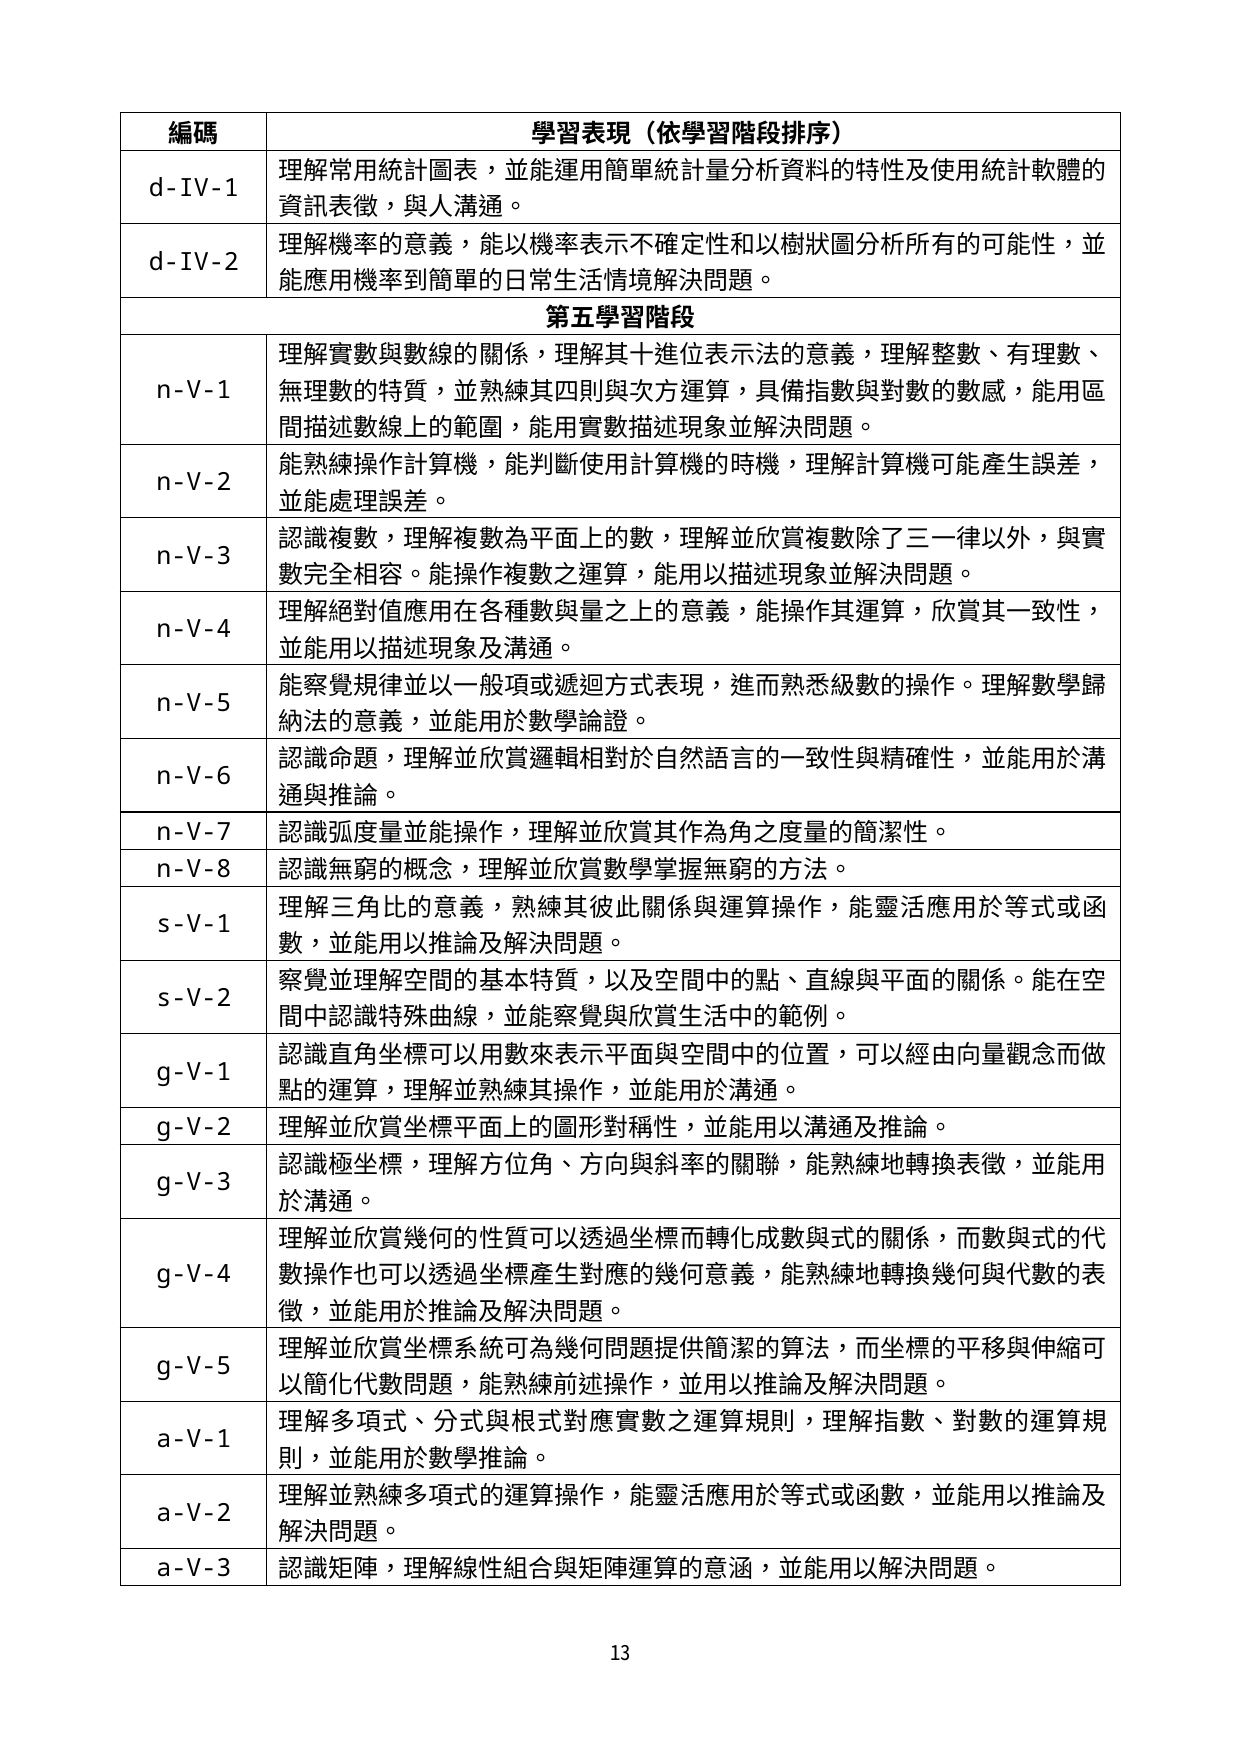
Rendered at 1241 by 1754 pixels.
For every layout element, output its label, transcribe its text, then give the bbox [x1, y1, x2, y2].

table_cell g-V-5 [121, 1328, 266, 1401]
table_cell s-V-2 [121, 961, 266, 1033]
table_header 編碼 [121, 113, 266, 149]
table_cell 察覺並理解空間的基本特質，以及空間中的點、直線與平面的關係。能在空間中認識特殊曲線，並能察覺與欣賞生活中的範例。 [267, 961, 1120, 1033]
table_cell 認識複數，理解複數為平面上的數，理解並欣賞複數除了三一律以外，與實數完全相容。能操作複數之運算，能用以描述現象並解決問題。 [267, 518, 1120, 591]
table_cell n-V-1 [121, 335, 266, 444]
table_cell n-V-2 [121, 445, 266, 517]
table_cell 理解三角比的意義，熟練其彼此關係與運算操作，能靈活應用於等式或函數，並能用以推論及解決問題。 [267, 887, 1120, 959]
table_cell 理解並欣賞坐標平面上的圖形對稱性，並能用以溝通及推論。 [267, 1108, 1120, 1144]
table_cell n-V-6 [121, 739, 266, 811]
table_cell 認識無窮的概念，理解並欣賞數學掌握無窮的方法。 [267, 850, 1120, 886]
table_cell 理解多項式、分式與根式對應實數之運算規則，理解指數、對數的運算規則，並能用於數學推論。 [267, 1402, 1120, 1474]
table_cell n-V-3 [121, 518, 266, 591]
table_cell 理解絕對值應用在各種數與量之上的意義，能操作其運算，欣賞其一致性，並能用以描述現象及溝通。 [267, 592, 1120, 664]
table_cell g-V-1 [121, 1034, 266, 1107]
table_header 學習表現（依學習階段排序） [267, 113, 1120, 149]
table_cell 理解並欣賞幾何的性質可以透過坐標而轉化成數與式的關係，而數與式的代數操作也可以透過坐標產生對應的幾何意義，能熟練地轉換幾何與代數的表徵，並能用於推論及解決問題。 [267, 1219, 1120, 1327]
table_cell a-V-3 [121, 1549, 266, 1585]
table_cell 能熟練操作計算機，能判斷使用計算機的時機，理解計算機可能產生誤差，並能處理誤差。 [267, 445, 1120, 517]
table_cell a-V-2 [121, 1475, 266, 1548]
table_cell a-V-1 [121, 1402, 266, 1474]
table_cell 理解並欣賞坐標系統可為幾何問題提供簡潔的算法，而坐標的平移與伸縮可以簡化代數問題，能熟練前述操作，並用以推論及解決問題。 [267, 1328, 1120, 1401]
table_cell 理解實數與數線的關係，理解其十進位表示法的意義，理解整數、有理數、無理數的特質，並熟練其四則與次方運算，具備指數與對數的數感，能用區間描述數線上的範圍，能用實數描述現象並解決問題。 [267, 335, 1120, 444]
table_cell 認識命題，理解並欣賞邏輯相對於自然語言的一致性與精確性，並能用於溝通與推論。 [267, 739, 1120, 811]
table_cell 能察覺規律並以一般項或遞迴方式表現，進而熟悉級數的操作。理解數學歸納法的意義，並能用於數學論證。 [267, 665, 1120, 738]
table_cell s-V-1 [121, 887, 266, 959]
table_cell d-IV-2 [121, 224, 266, 297]
table_cell 第五學習階段 [121, 298, 1120, 334]
table_cell 認識直角坐標可以用數來表示平面與空間中的位置，可以經由向量觀念而做點的運算，理解並熟練其操作，並能用於溝通。 [267, 1034, 1120, 1107]
table_cell 認識矩陣，理解線性組合與矩陣運算的意涵，並能用以解決問題。 [267, 1549, 1120, 1585]
table_cell d-IV-1 [121, 151, 266, 223]
table_cell 理解常用統計圖表，並能運用簡單統計量分析資料的特性及使用統計軟體的資訊表徵，與人溝通。 [267, 151, 1120, 223]
table_cell 認識極坐標，理解方位角、方向與斜率的關聯，能熟練地轉換表徵，並能用於溝通。 [267, 1145, 1120, 1217]
table_cell n-V-8 [121, 850, 266, 886]
table_cell 理解機率的意義，能以機率表示不確定性和以樹狀圖分析所有的可能性，並能應用機率到簡單的日常生活情境解決問題。 [267, 224, 1120, 297]
table_cell 理解並熟練多項式的運算操作，能靈活應用於等式或函數，並能用以推論及解決問題。 [267, 1475, 1120, 1548]
table_cell 認識弧度量並能操作，理解並欣賞其作為角之度量的簡潔性。 [267, 813, 1120, 849]
table_cell g-V-2 [121, 1108, 266, 1144]
table_cell n-V-4 [121, 592, 266, 664]
table_cell g-V-4 [121, 1219, 266, 1327]
table_cell n-V-5 [121, 665, 266, 738]
table_cell g-V-3 [121, 1145, 266, 1217]
table_cell n-V-7 [121, 813, 266, 849]
